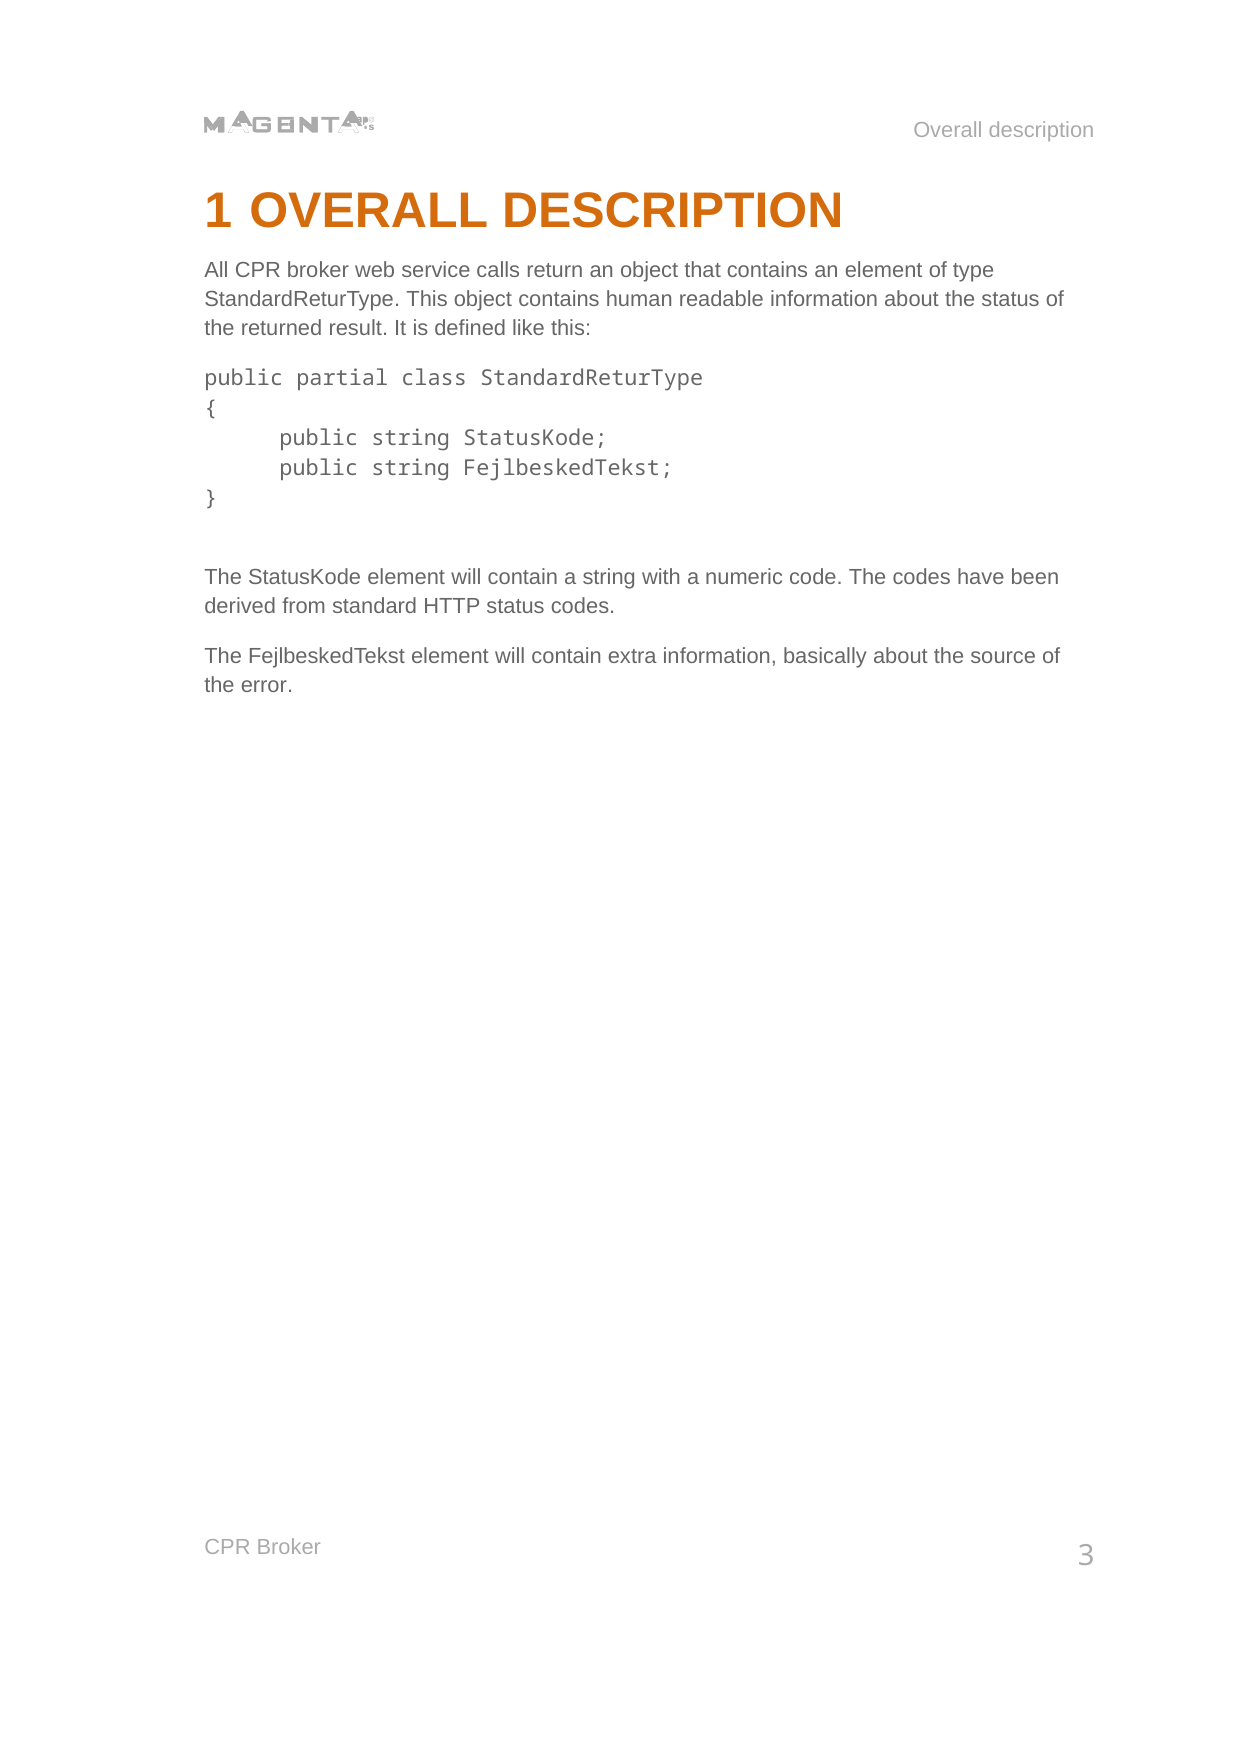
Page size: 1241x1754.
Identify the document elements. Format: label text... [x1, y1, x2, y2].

text public string FejlbeskedTekst; [204, 452, 1094, 481]
text The FejlbeskedTekst element will contain extra information, basically about the source of the error. [204, 640, 1094, 699]
text public string StatusKode; [204, 422, 1094, 452]
text All CPR broker web service calls return an object that contains an element of type StandardReturType. This object contains human readable information about the status of the returned result. It is defined like this: [204, 254, 1094, 341]
text The StatusKode element will contain a string with a numeric code. The codes have been derived from standard HTTP status codes. [204, 561, 1094, 619]
subtitle Overall description [204, 181, 1094, 239]
text { [204, 392, 1094, 422]
text } [204, 481, 1094, 511]
text public partial class StandardReturType [204, 362, 1094, 392]
